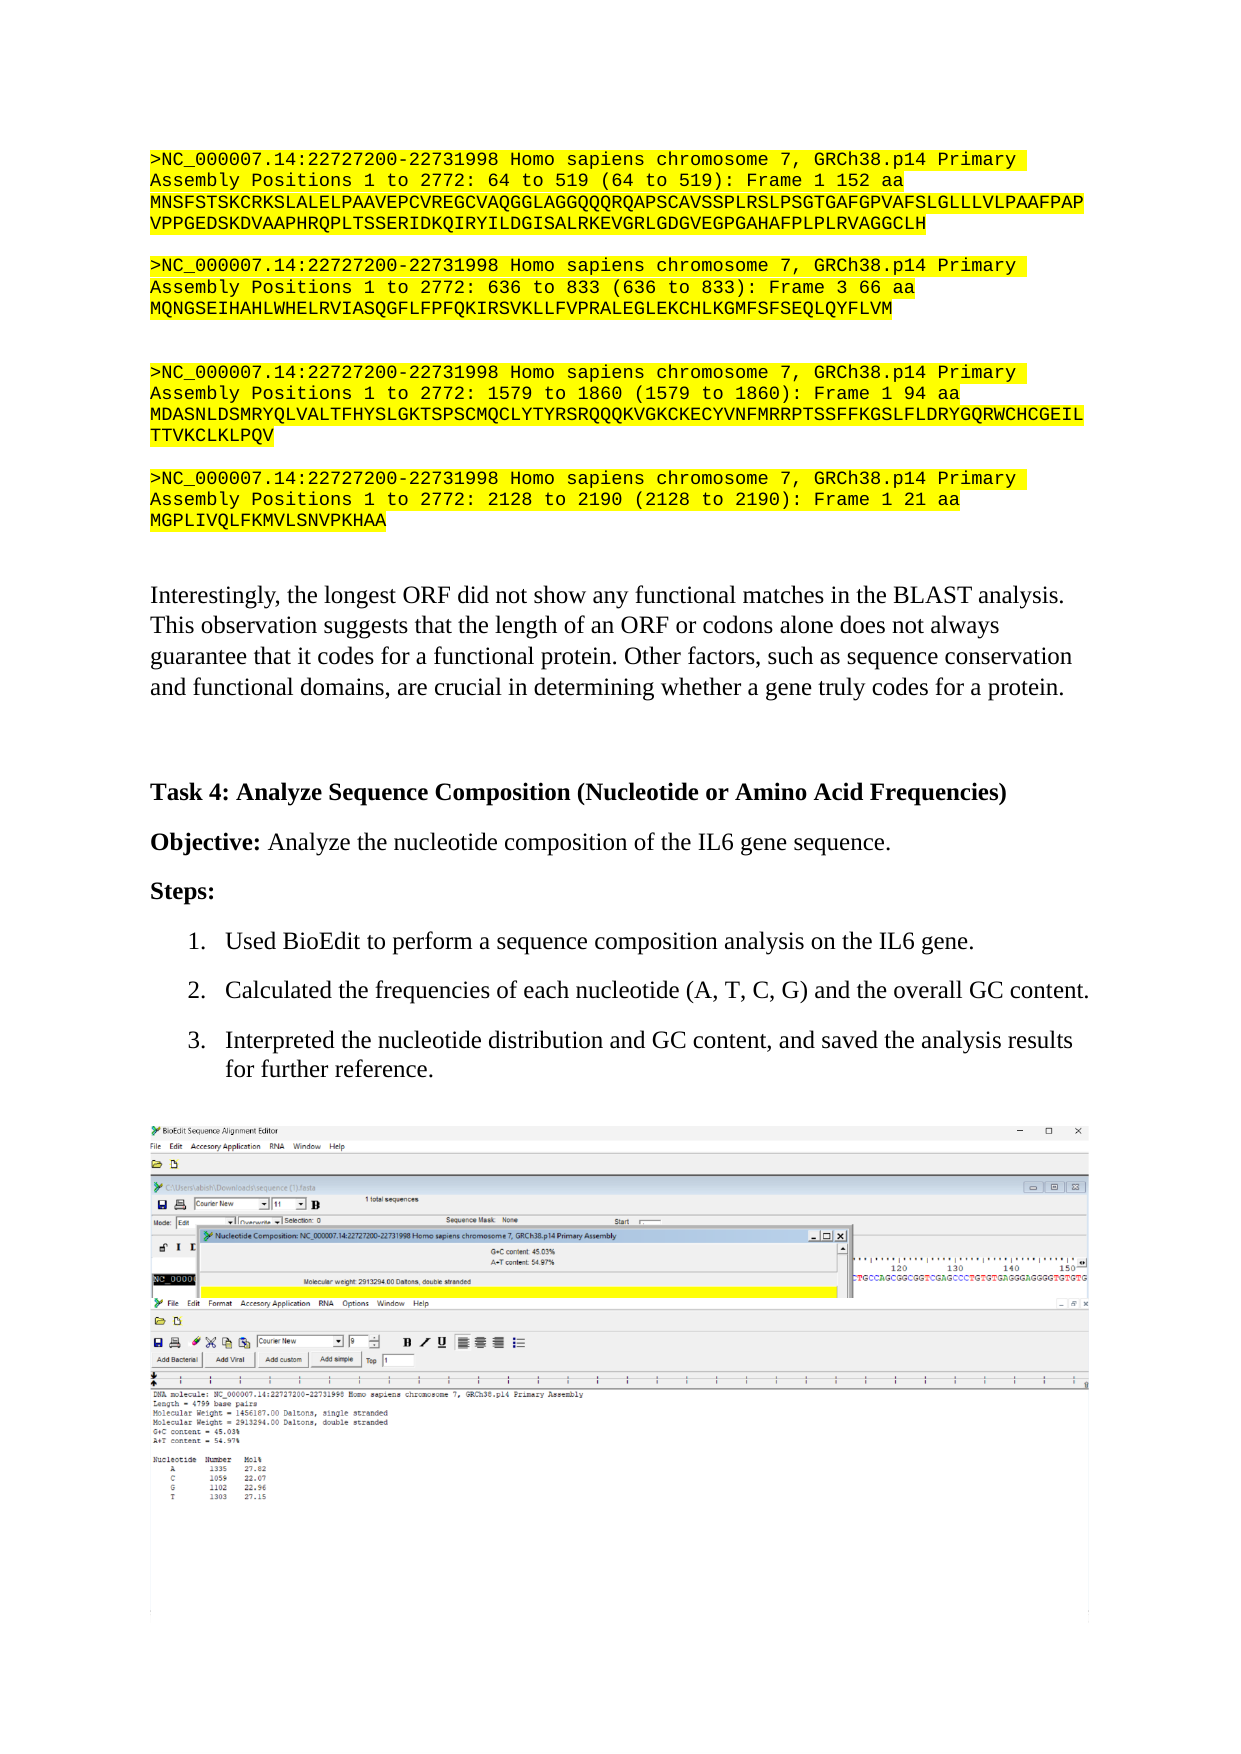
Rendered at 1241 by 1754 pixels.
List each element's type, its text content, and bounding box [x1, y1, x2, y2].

text Steps: [150, 876, 1090, 905]
text >NC_000007.14:22727200-22731998 Homo sapiens chromosome 7, GRCh38.p14 Primary Assembly Positions 1 to 2772: 2128 to 2190 (2128 to 2190): Frame 1 21 aa [150, 469, 1090, 511]
text >NC_000007.14:22727200-22731998 Homo sapiens chromosome 7, GRCh38.p14 Primary Assembly Positions 1 to 2772: 64 to 519 (64 to 519): Frame 1 152 aa [150, 150, 1090, 192]
text >NC_000007.14:22727200-22731998 Homo sapiens chromosome 7, GRCh38.p14 Primary Assembly Positions 1 to 2772: 636 to 833 (636 to 833): Frame 3 66 aa [150, 256, 1090, 299]
text Task 4: Analyze Sequence Composition (Nucleotide or Amino Acid Frequencies) [150, 777, 1090, 806]
list Calculated the frequencies of each nucleotide (A, T, C, G) and the overall GC content. [187, 976, 1090, 1004]
list Used BioEdit to perform a sequence composition analysis on the IL6 gene. [187, 926, 1090, 955]
text Objective: Analyze the nucleotide composition of the IL6 gene sequence. [150, 827, 1090, 856]
text Interestingly, the longest ORF did not show any functional matches in the BLAST analysis. This observation suggests that the length of an ORF or codons alone does not always guarantee that it codes for a functional protein. Other factors, such as sequence conservation and functional domains, are crucial in determining whether a gene truly codes for a protein. [150, 580, 1090, 701]
list Interpreted the nucleotide distribution and GC content, and saved the analysis results for further reference. [187, 1025, 1090, 1083]
text MDASNLDSMRYQLVALTFHYSLGKTSPSCMQCLYTYRSRQQQKVGKCKECYVNFMRRPTSSFFKGSLFLDRYGQRWCHCGEILTTVKCLKLPQV [150, 405, 1090, 447]
text MQNGSEIHAHLWHELRVIASQGFLFPFQKIRSVKLLFVPRALEGLEKCHLKGMFSFSEQLQYFLVM [150, 299, 1090, 320]
text >NC_000007.14:22727200-22731998 Homo sapiens chromosome 7, GRCh38.p14 Primary Assembly Positions 1 to 2772: 1579 to 1860 (1579 to 1860): Frame 1 94 aa [150, 362, 1090, 405]
text MNSFSTSKCRKSLALELPAAVEPCVREGCVAQGGLAGGQQQRQAPSCAVSSPLRSLPSGTGAFGPVAFSLGLLLVLPAAFPAPVPPGEDSKDVAAPHRQPLTSSERIDKQIRYILDGISALRKEVGRLGDGVEGPGAHAFPLPLRVAGGCLH [150, 192, 1090, 235]
text MGPLIVQLFKMVLSNVPKHAA [150, 511, 1090, 532]
